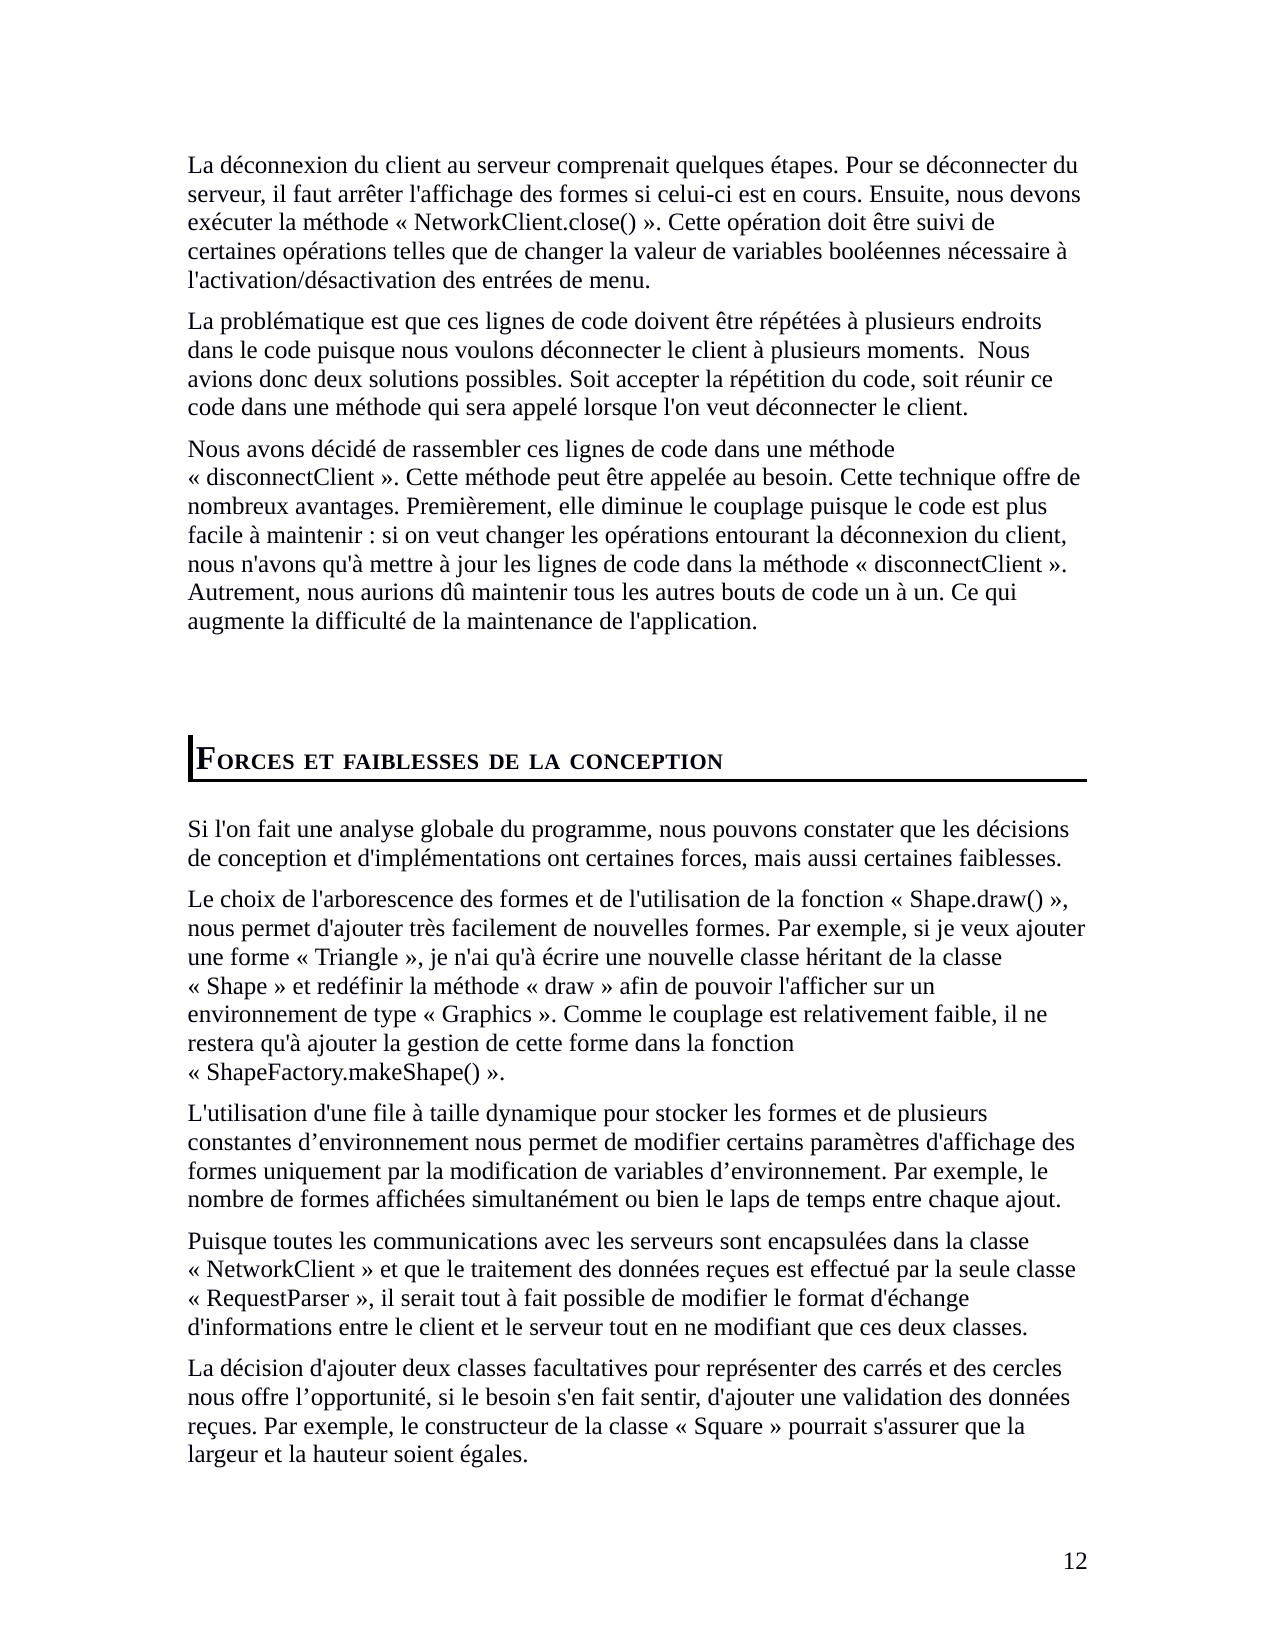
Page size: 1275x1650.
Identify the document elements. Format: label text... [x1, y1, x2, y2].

text Nous avons décidé de rassembler ces lignes de code dans une méthode « disconnectClient ». Cette méthode peut être appelée au besoin. Cette technique offre de nombreux avantages. Premièrement, elle diminue le couplage puisque le code est plus facile à maintenir : si on veut changer les opérations entourant la déconnexion du client, nous n'avons qu'à mettre à jour les lignes de code dans la méthode « disconnectClient ». Autrement, nous aurions dû maintenir tous les autres bouts de code un à un. Ce qui augmente la difficulté de la maintenance de l'application. [187, 434, 1087, 635]
text Si l'on fait une analyse globale du programme, nous pouvons constater que les décisions de conception et d'implémentations ont certaines forces, mais aussi certaines faiblesses. [187, 814, 1087, 872]
subtitle Forces et faiblesses de la conception [193, 735, 1087, 779]
text La problématique est que ces lignes de code doivent être répétées à plusieurs endroits dans le code puisque nous voulons déconnecter le client à plusieurs moments. Nous avions donc deux solutions possibles. Soit accepter la répétition du code, soit réunir ce code dans une méthode qui sera appelé lorsque l'on veut déconnecter le client. [187, 306, 1087, 421]
text Puisque toutes les communications avec les serveurs sont encapsulées dans la classe « NetworkClient » et que le traitement des données reçues est effectué par la seule classe « RequestParser », il serait tout à fait possible de modifier le format d'échange d'informations entre le client et le serveur tout en ne modifiant que ces deux classes. [187, 1226, 1087, 1341]
text La décision d'ajouter deux classes facultatives pour représenter des carrés et des cercles nous offre l’opportunité, si le besoin s'en fait sentir, d'ajouter une validation des données reçues. Par exemple, le constructeur de la classe « Square » pourrait s'assurer que la largeur et la hauteur soient égales. [187, 1353, 1087, 1468]
text La déconnexion du client au serveur comprenait quelques étapes. Pour se déconnecter du serveur, il faut arrêter l'affichage des formes si celui-ci est en cours. Ensuite, nous devons exécuter la méthode « NetworkClient.close() ». Cette opération doit être suivi de certaines opérations telles que de changer la valeur de variables booléennes nécessaire à l'activation/désactivation des entrées de menu. [187, 150, 1087, 294]
text L'utilisation d'une file à taille dynamique pour stocker les formes et de plusieurs constantes d’environnement nous permet de modifier certains paramètres d'affichage des formes uniquement par la modification de variables d’environnement. Par exemple, le nombre de formes affichées simultanément ou bien le laps de temps entre chaque ajout. [187, 1098, 1087, 1213]
text Le choix de l'arborescence des formes et de l'utilisation de la fonction « Shape.draw() », nous permet d'ajouter très facilement de nouvelles formes. Par exemple, si je veux ajouter une forme « Triangle », je n'ai qu'à écrire une nouvelle classe héritant de la classe « Shape » et redéfinir la méthode « draw » afin de pouvoir l'afficher sur un environnement de type « Graphics ». Comme le couplage est relativement faible, il ne restera qu'à ajouter la gestion de cette forme dans la fonction « ShapeFactory.makeShape() ». [187, 884, 1087, 1086]
